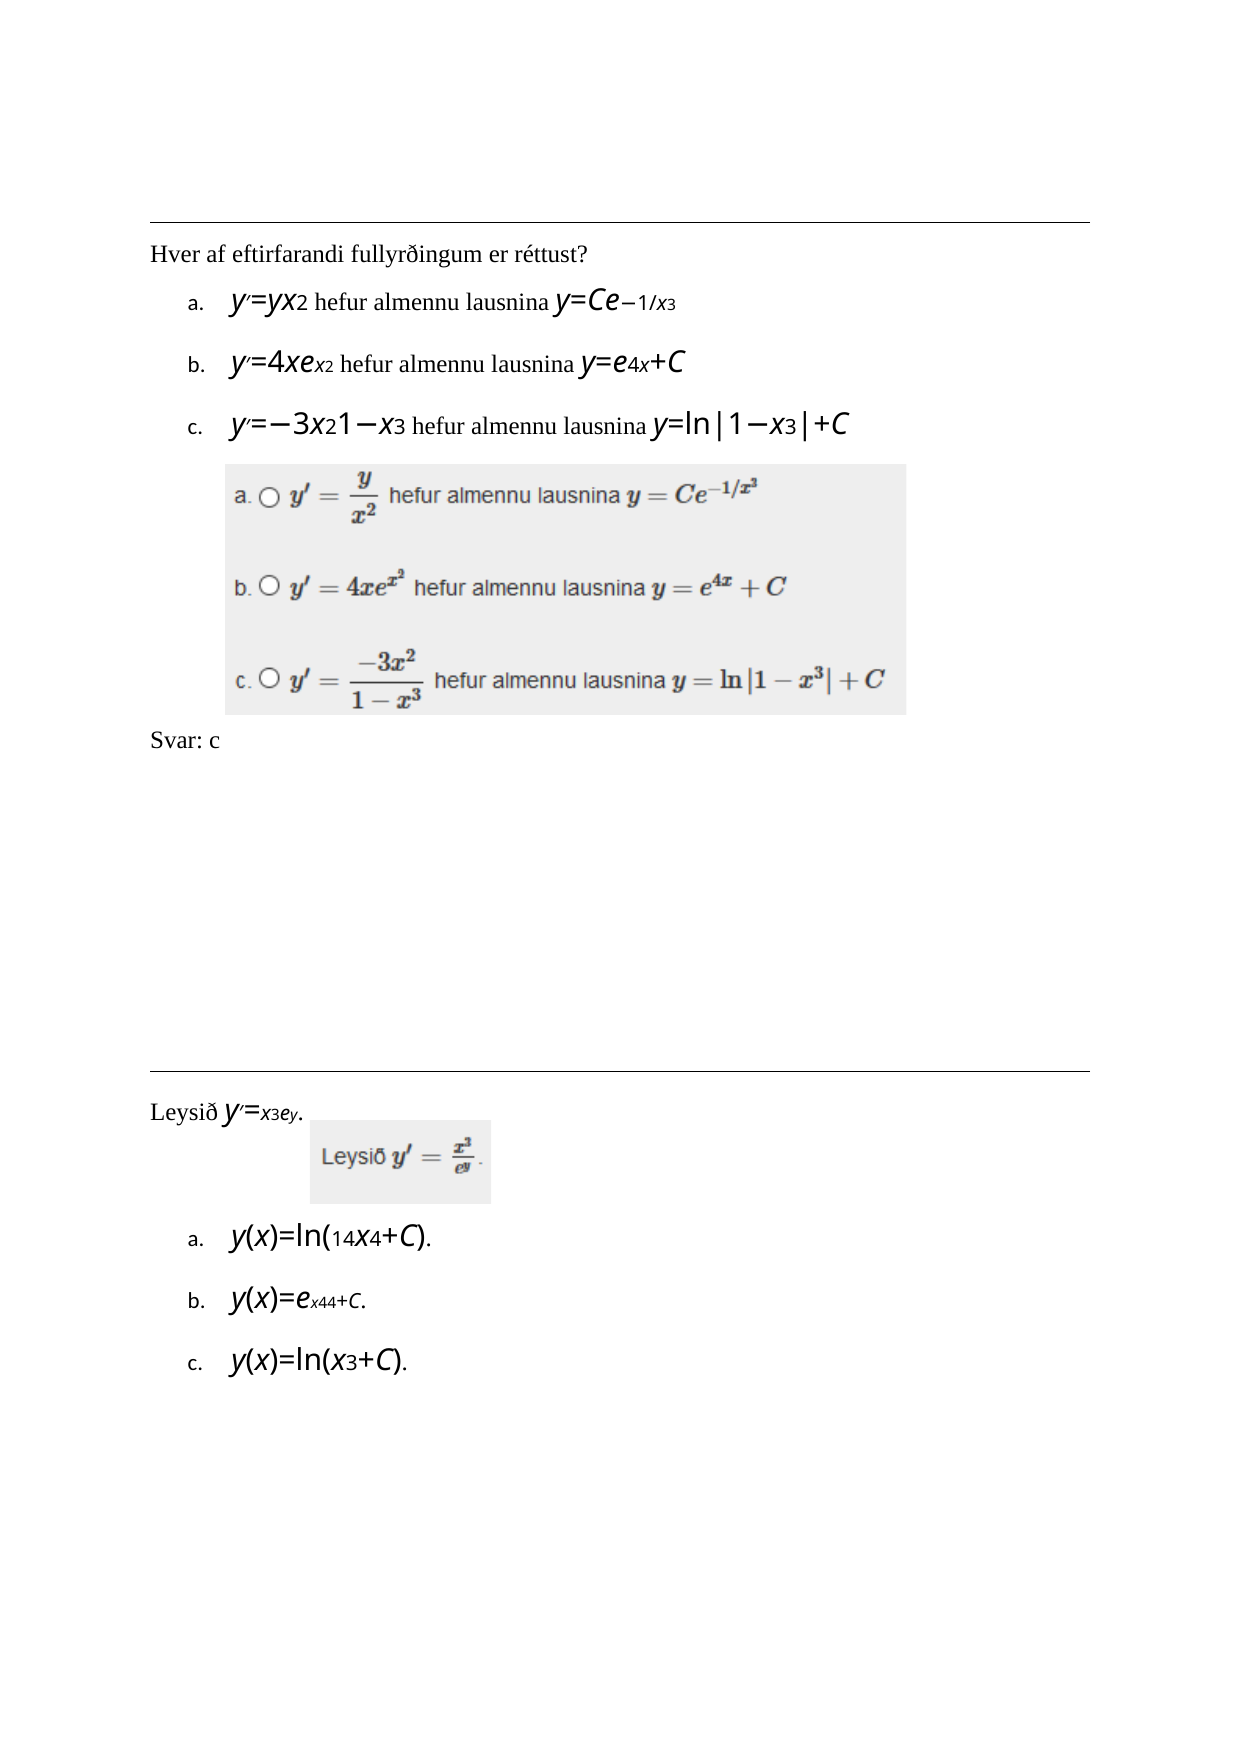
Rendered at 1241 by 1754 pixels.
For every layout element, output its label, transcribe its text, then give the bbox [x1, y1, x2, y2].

list y′=4xex2 hefur almennu lausnina y=e4x+C [187, 341, 1090, 382]
list y(x)=ln(x3+C). [187, 1338, 1090, 1379]
list y(x)=ln(14x4+C). [187, 1214, 1090, 1255]
list y′=−3x21−x3 hefur almennu lausnina y=ln|1−x3|+C [187, 402, 1090, 444]
picture [225, 464, 907, 715]
list y′=yx2 hefur almennu lausnina y=Ce−1/x3 [187, 278, 1090, 320]
text Leysið y′=x3ey. [150, 1088, 1090, 1203]
list y(x)=ex44+C. [187, 1276, 1090, 1317]
picture [309, 1120, 492, 1204]
text Svar: c [150, 725, 1090, 754]
text Hver af eftirfarandi fullyrðingum er réttust? [150, 239, 1090, 268]
